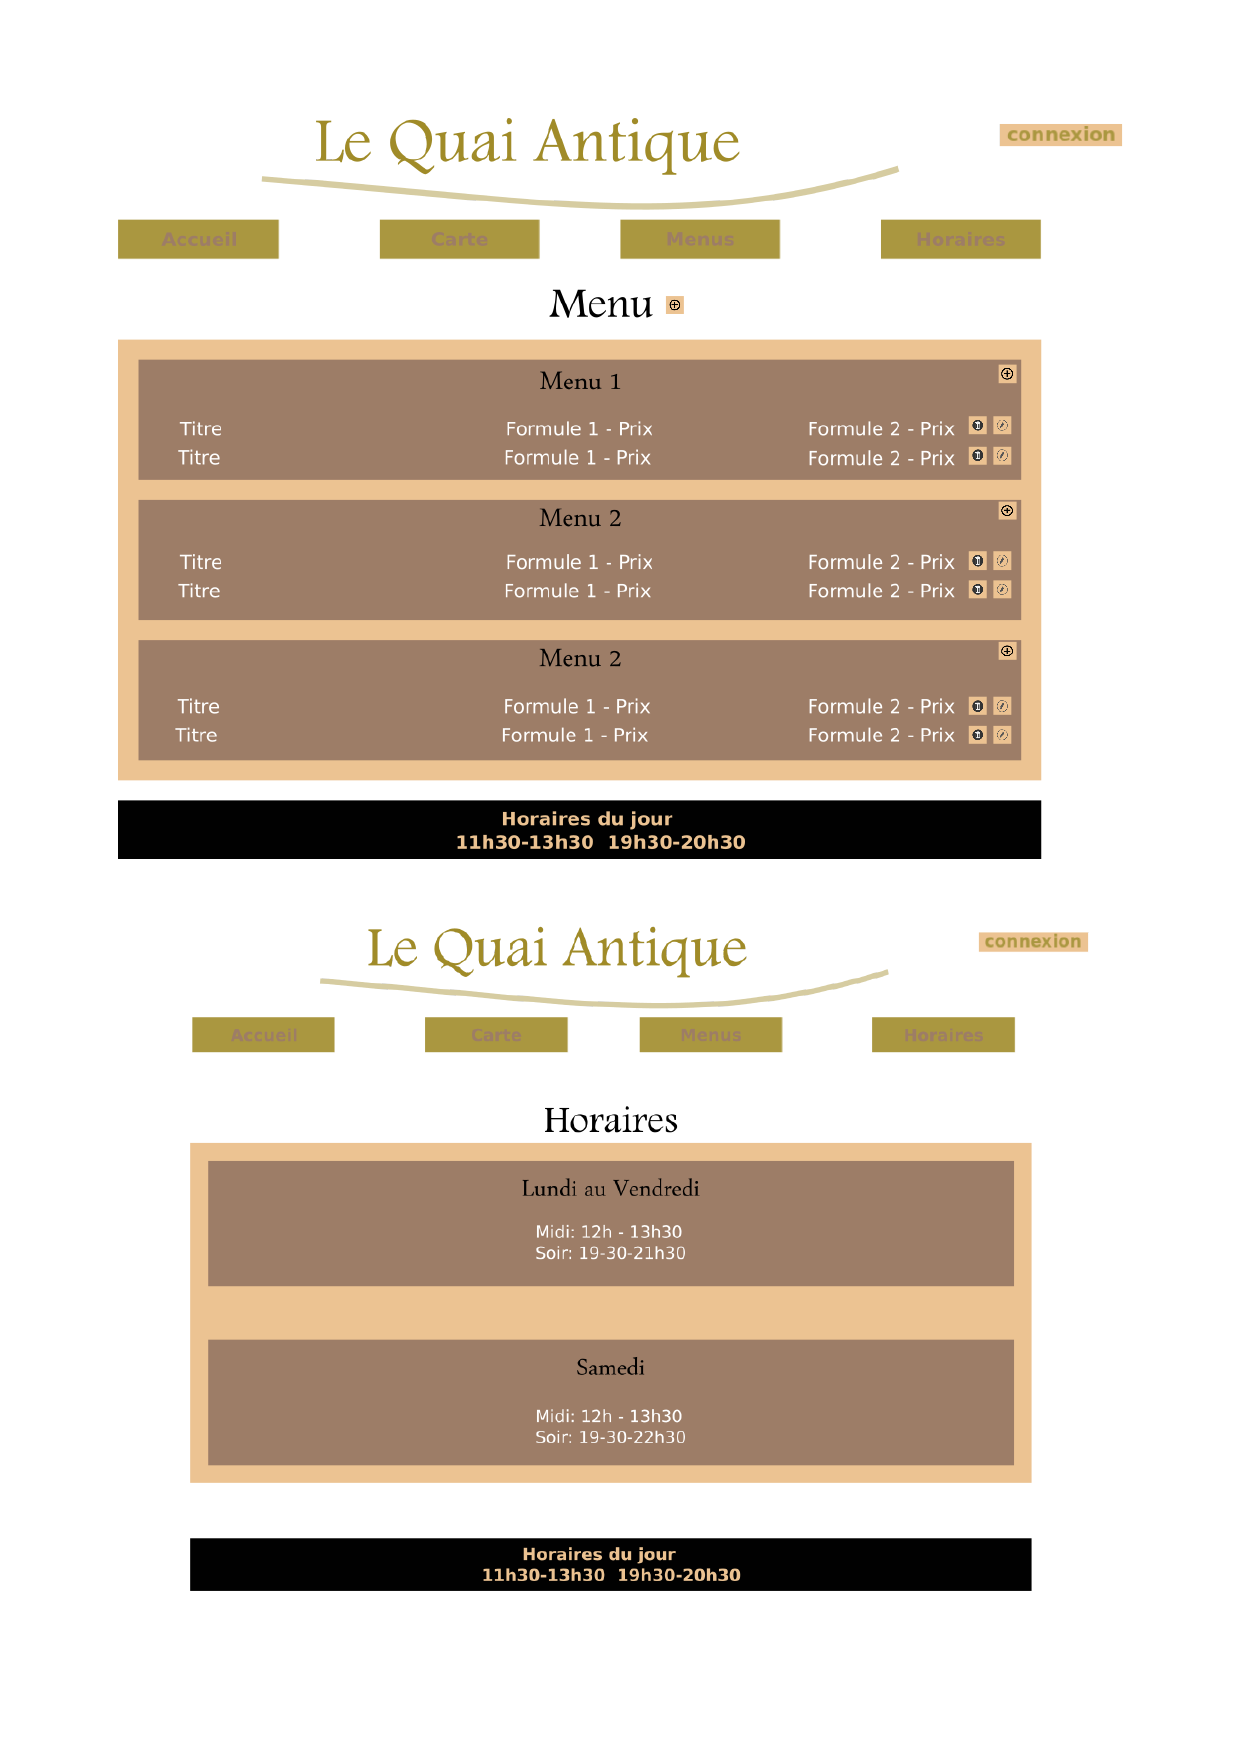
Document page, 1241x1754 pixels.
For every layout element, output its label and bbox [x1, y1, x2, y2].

picture [118, 118, 1123, 859]
picture [118, 915, 1123, 1626]
